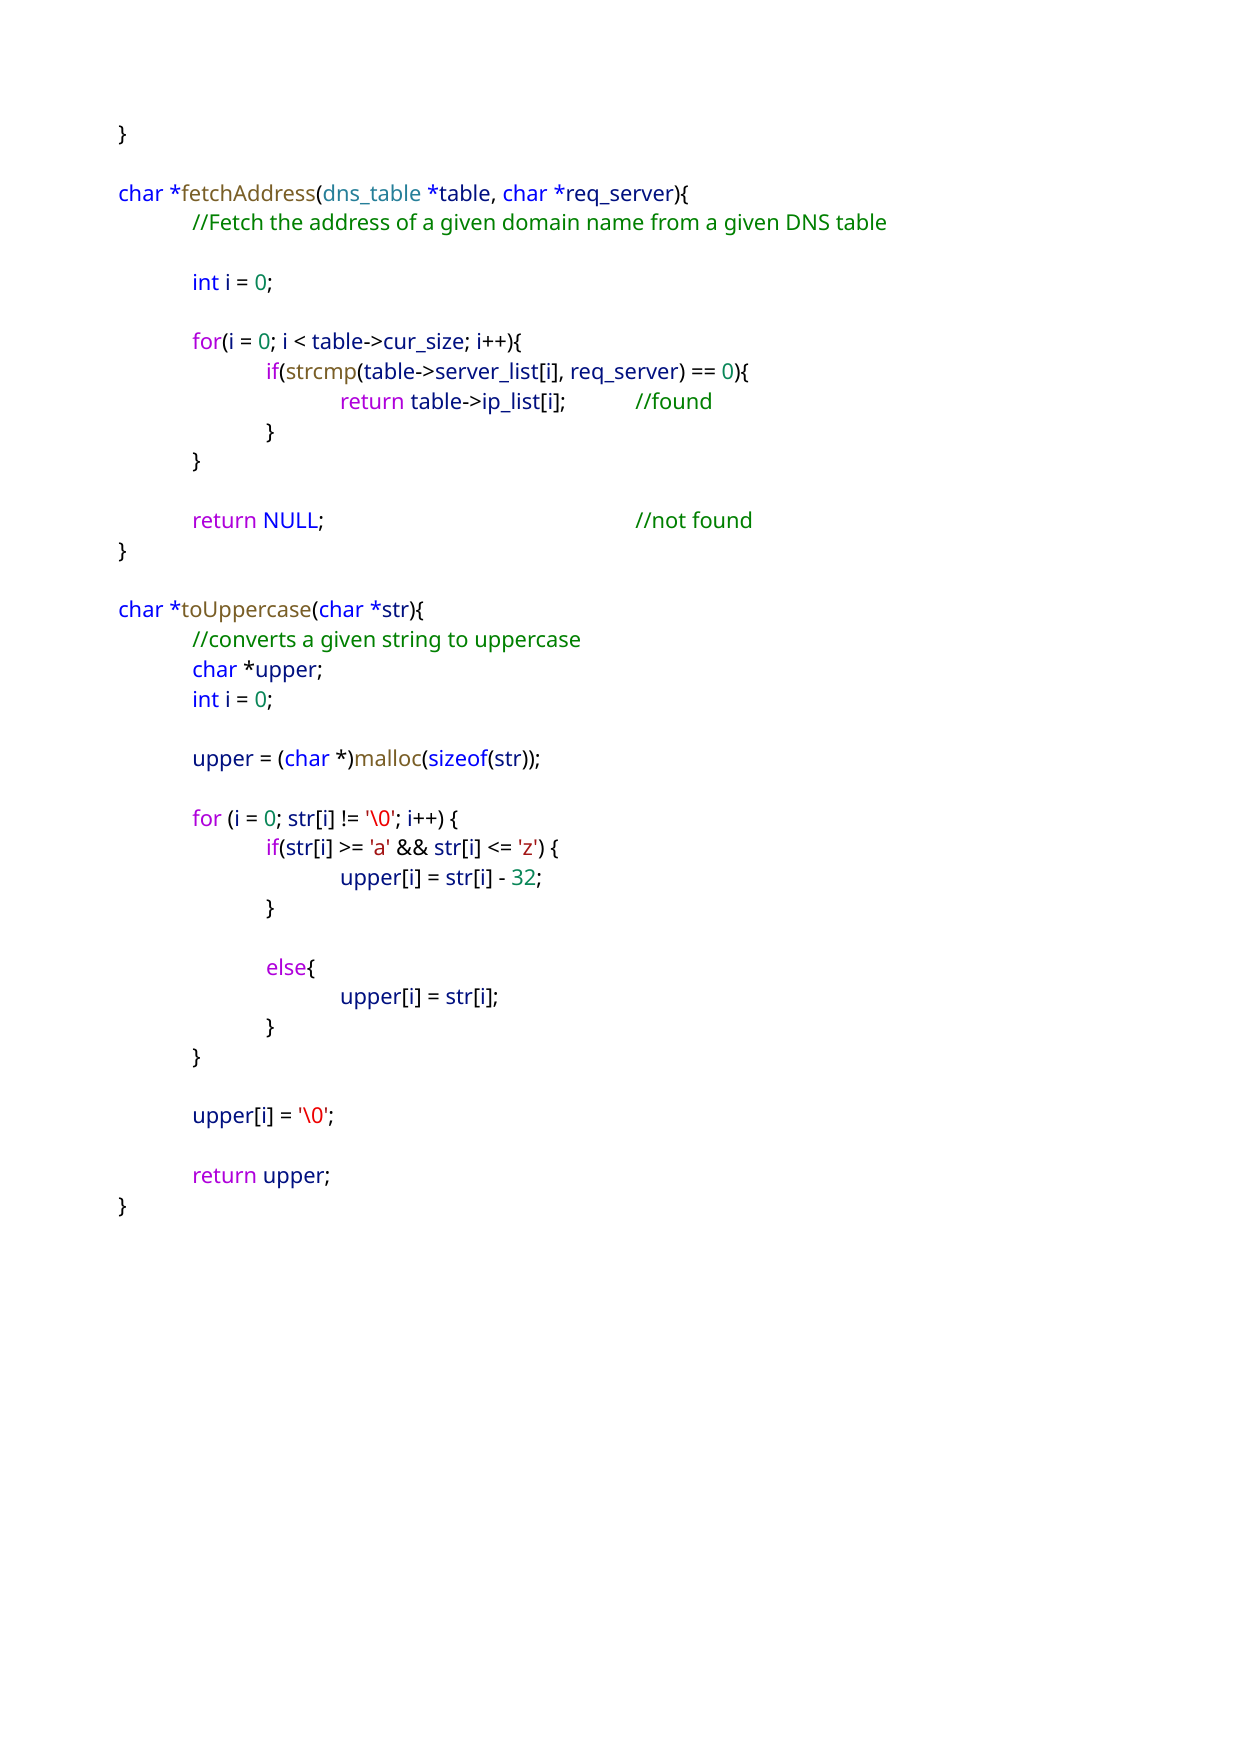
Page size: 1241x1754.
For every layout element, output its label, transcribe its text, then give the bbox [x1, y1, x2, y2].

text //converts a given string to uppercase [192, 624, 1122, 654]
text } [118, 535, 1122, 564]
text } [192, 1041, 1122, 1071]
text } [192, 1011, 1122, 1041]
text else{ [192, 952, 1122, 981]
text if(strcmp(table->server_list[i], req_server) == 0){ [192, 356, 1122, 386]
text char *toUppercase(char *str){ [118, 594, 1122, 624]
text } [192, 416, 1122, 446]
text } [118, 1190, 1122, 1219]
text return NULL; //not found [192, 505, 1122, 535]
text } [192, 446, 1122, 475]
text return table->ip_list[i]; //found [192, 386, 1122, 416]
text if(str[i] >= 'a' && str[i] <= 'z') { [192, 832, 1122, 862]
text for(i = 0; i < table->cur_size; i++){ [192, 326, 1122, 356]
text char *fetchAddress(dns_table *table, char *req_server){ [118, 178, 1122, 207]
text upper[i] = '\0'; [192, 1100, 1122, 1130]
text upper[i] = str[i]; [192, 981, 1122, 1011]
text int i = 0; [192, 267, 1122, 297]
text } [118, 118, 1122, 148]
text upper[i] = str[i] - 32; [192, 862, 1122, 892]
text for (i = 0; str[i] != '\0'; i++) { [192, 803, 1122, 832]
text } [192, 892, 1122, 922]
text char *upper; [192, 654, 1122, 684]
text int i = 0; [192, 684, 1122, 713]
text return upper; [192, 1160, 1122, 1190]
text //Fetch the address of a given domain name from a given DNS table [192, 207, 1122, 237]
text upper = (char *)malloc(sizeof(str)); [192, 743, 1122, 773]
